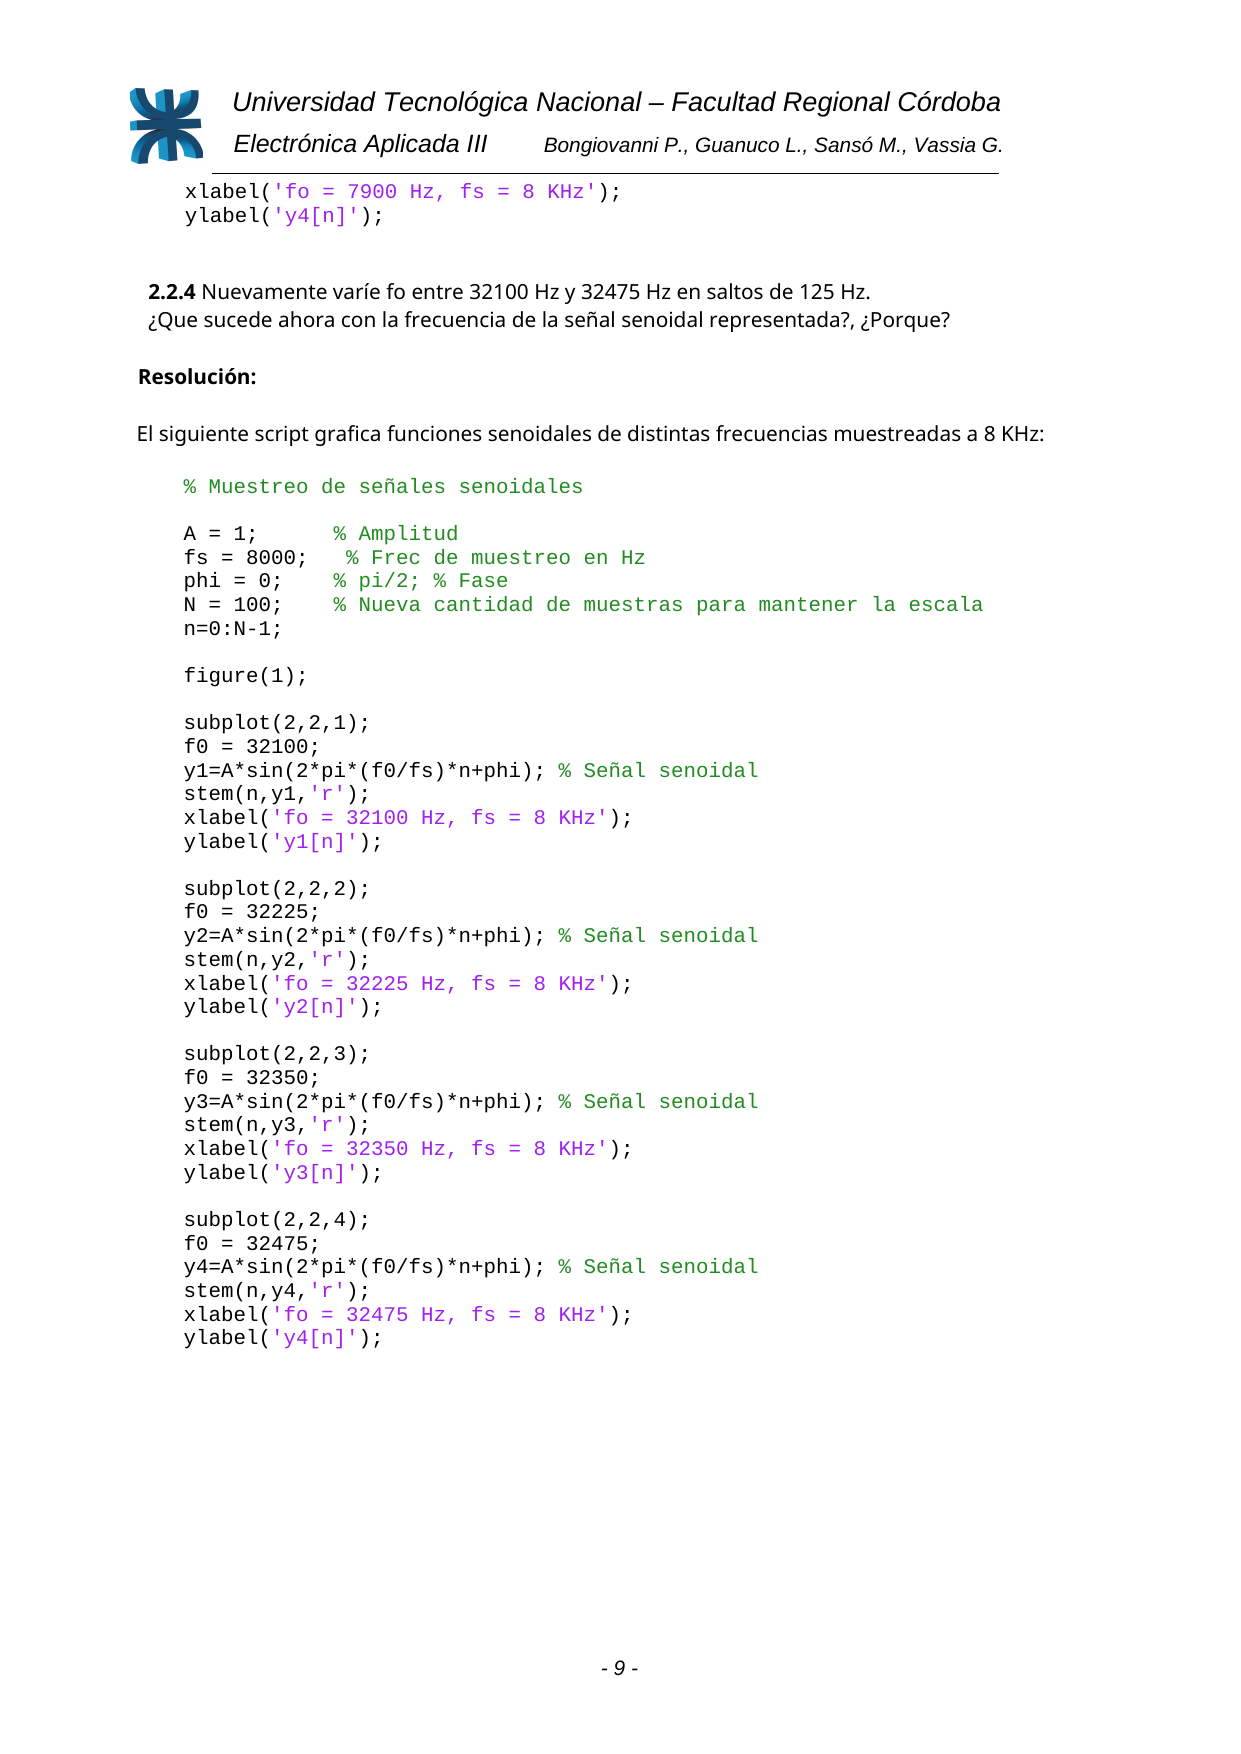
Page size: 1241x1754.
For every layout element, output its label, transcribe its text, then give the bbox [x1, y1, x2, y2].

text ylabel('y3[n]'); [183, 1162, 1122, 1185]
text fs = 8000; % Frec de muestreo en Hz [183, 547, 1122, 571]
text xlabel('fo = 7900 Hz, fs = 8 KHz'); [184, 181, 1122, 205]
text y2=A*sin(2*pi*(f0/fs)*n+phi); % Señal senoidal [183, 925, 1122, 949]
text ylabel('y4[n]'); [183, 1327, 1122, 1351]
text figure(1); [183, 665, 1122, 689]
text ylabel('y1[n]'); [183, 831, 1122, 854]
text El siguiente script grafica funciones senoidales de distintas frecuencias muestreadas a 8 KHz: [136, 419, 1122, 447]
text A = 1; % Amplitud [183, 523, 1122, 547]
text xlabel('fo = 32350 Hz, fs = 8 KHz'); [183, 1138, 1122, 1162]
text subplot(2,2,2); [183, 878, 1122, 902]
text stem(n,y2,'r'); [183, 949, 1122, 972]
text f0 = 32100; [183, 736, 1122, 760]
text subplot(2,2,4); [183, 1209, 1122, 1233]
text f0 = 32475; [183, 1233, 1122, 1256]
text xlabel('fo = 32475 Hz, fs = 8 KHz'); [183, 1303, 1122, 1327]
text ¿Que sucede ahora con la frecuencia de la señal senoidal representada?, ¿Porque? [148, 305, 1122, 334]
text stem(n,y1,'r'); [183, 783, 1122, 807]
text y1=A*sin(2*pi*(f0/fs)*n+phi); % Señal senoidal [183, 760, 1122, 783]
text xlabel('fo = 32225 Hz, fs = 8 KHz'); [183, 972, 1122, 996]
text f0 = 32225; [183, 902, 1122, 925]
text f0 = 32350; [183, 1067, 1122, 1091]
text 2.2.4 Nuevamente varíe fo entre 32100 Hz y 32475 Hz en saltos de 125 Hz. [148, 277, 1122, 305]
text % Muestreo de señales senoidales [183, 476, 1122, 499]
text subplot(2,2,3); [183, 1043, 1122, 1067]
text y4=A*sin(2*pi*(f0/fs)*n+phi); % Señal senoidal [183, 1256, 1122, 1280]
text stem(n,y3,'r'); [183, 1114, 1122, 1138]
text ylabel('y2[n]'); [183, 996, 1122, 1020]
picture [129, 88, 203, 164]
text stem(n,y4,'r'); [183, 1280, 1122, 1303]
text ylabel('y4[n]'); [184, 205, 1122, 229]
text n=0:N-1; [183, 618, 1122, 641]
text N = 100; % Nueva cantidad de muestras para mantener la escala [183, 594, 1122, 618]
text phi = 0; % pi/2; % Fase [183, 571, 1122, 594]
text Resolución: [138, 362, 1122, 391]
text xlabel('fo = 32100 Hz, fs = 8 KHz'); [183, 807, 1122, 831]
text y3=A*sin(2*pi*(f0/fs)*n+phi); % Señal senoidal [183, 1091, 1122, 1114]
text subplot(2,2,1); [183, 712, 1122, 736]
